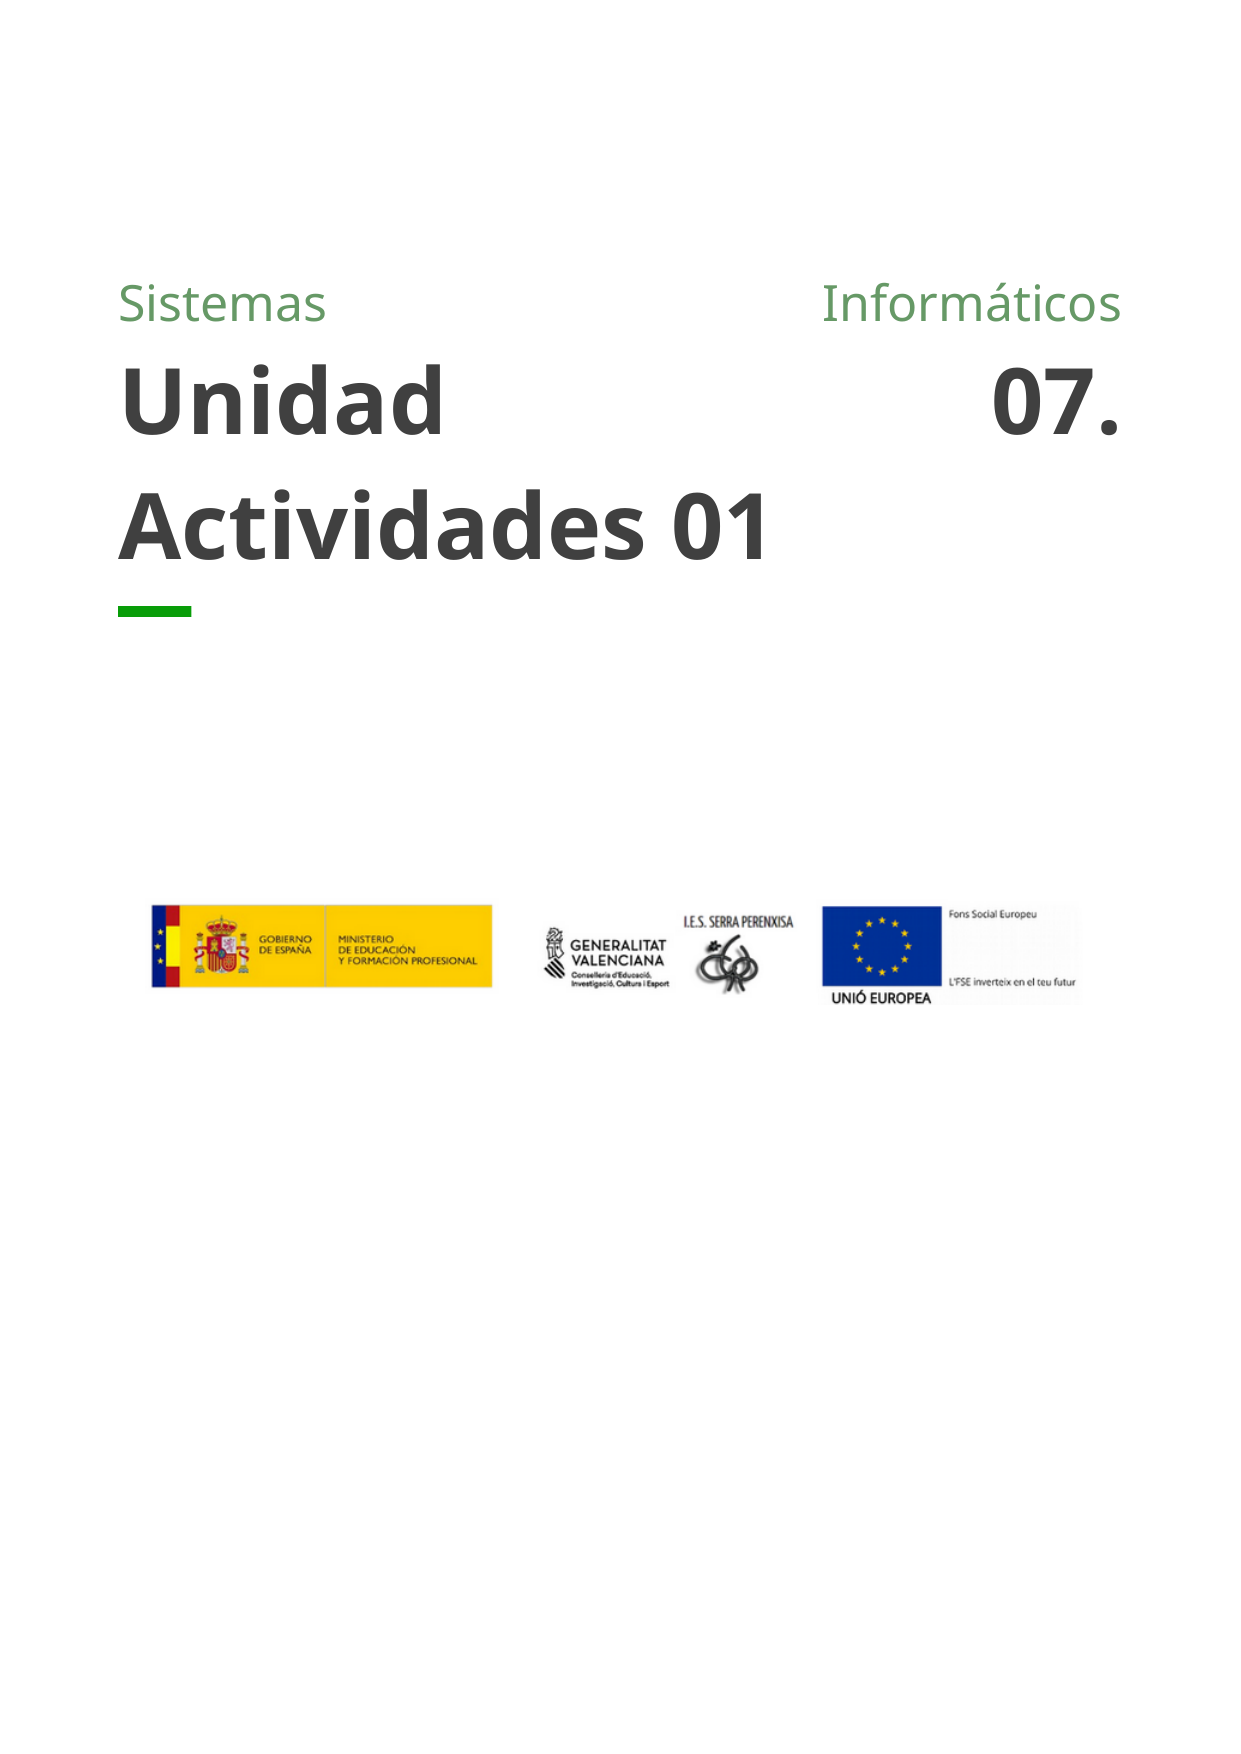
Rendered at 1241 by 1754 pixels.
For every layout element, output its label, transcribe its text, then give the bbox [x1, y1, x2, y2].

title Sistemas Informáticos Unidad 07. Actividades 01 [118, 268, 1122, 586]
picture [118, 606, 192, 617]
picture [118, 885, 1123, 1005]
